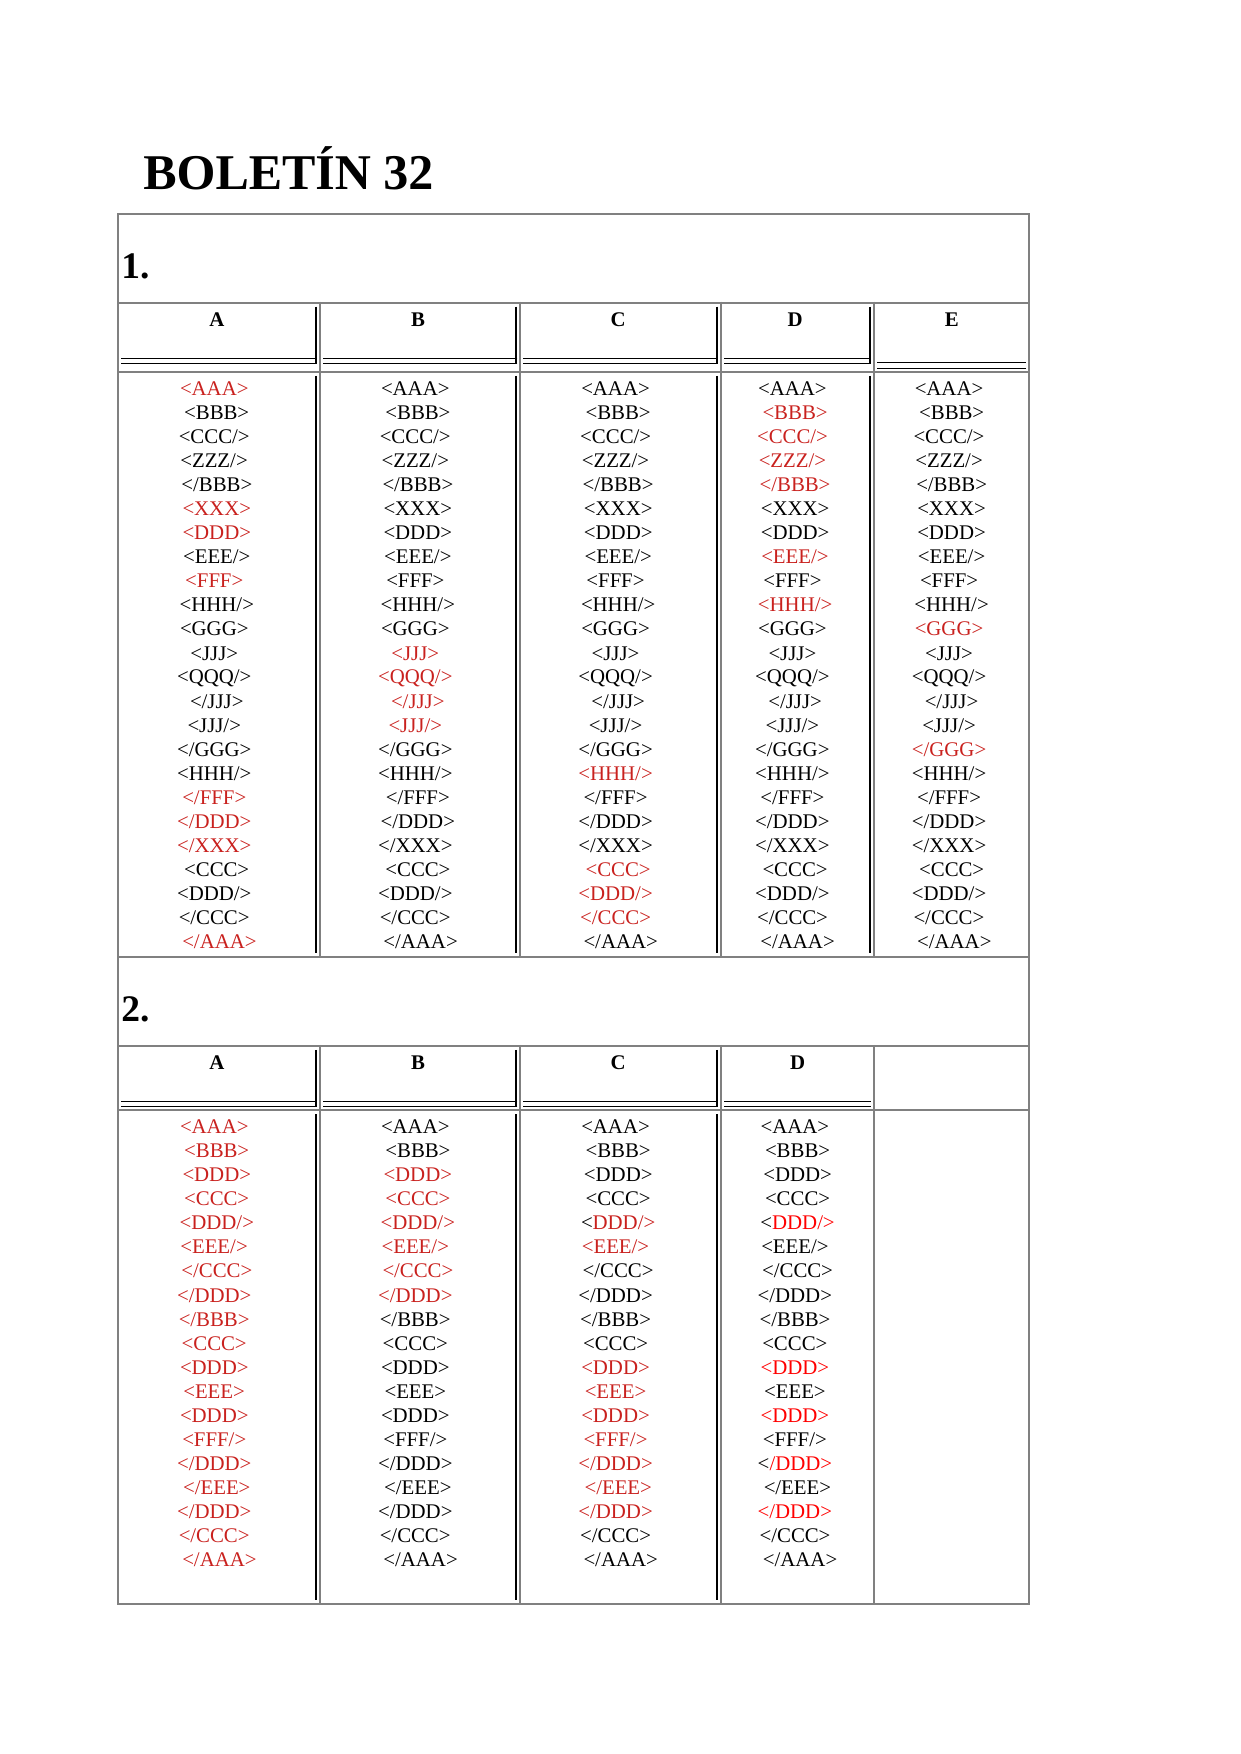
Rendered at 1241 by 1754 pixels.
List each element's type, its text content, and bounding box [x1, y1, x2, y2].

table_cell C [521, 1047, 720, 1109]
table_cell D [722, 1047, 873, 1109]
table_cell B [321, 304, 519, 371]
table_cell E [875, 304, 1028, 371]
table_cell 2. [119, 958, 1028, 1045]
table_cell <AAA> <BBB> <CCC/> <ZZZ/> </BBB> <XXX> <DDD> <EEE/> <FFF> <HHH/> <GGG> <JJJ> <QQQ/> </JJJ> <JJJ/> </GGG> <HHH/> </FFF> </DDD> </XXX> <CCC> <DDD/> </CCC> </AAA> [321, 373, 519, 956]
table_cell <AAA> <BBB> <CCC/> <ZZZ/> </BBB> <XXX> <DDD> <EEE/> <FFF> <HHH/> <GGG> <JJJ> <QQQ/> </JJJ> <JJJ/> </GGG> <HHH/> </FFF> </DDD> </XXX> <CCC> <DDD/> </CCC> </AAA> [521, 373, 720, 956]
table_cell D [722, 304, 873, 371]
table_cell [875, 1111, 1028, 1603]
table_cell C [521, 304, 720, 371]
table_cell <AAA> <BBB> <DDD> <CCC> <DDD/> <EEE/> </CCC> </DDD> </BBB> <CCC> <DDD> <EEE> <DDD> <FFF/> </DDD> </EEE> </DDD> </CCC> </AAA> [722, 1111, 873, 1603]
table_cell <AAA> <BBB> <DDD> <CCC> <DDD/> <EEE/> </CCC> </DDD> </BBB> <CCC> <DDD> <EEE> <DDD> <FFF/> </DDD> </EEE> </DDD> </CCC> </AAA> [521, 1111, 720, 1603]
table_cell <AAA> <BBB> <CCC/> <ZZZ/> </BBB> <XXX> <DDD> <EEE/> <FFF> <HHH/> <GGG> <JJJ> <QQQ/> </JJJ> <JJJ/> </GGG> <HHH/> </FFF> </DDD> </XXX> <CCC> <DDD/> </CCC> </AAA> [875, 373, 1028, 956]
table_cell <AAA> <BBB> <DDD> <CCC> <DDD/> <EEE/> </CCC> </DDD> </BBB> <CCC> <DDD> <EEE> <DDD> <FFF/> </DDD> </EEE> </DDD> </CCC> </AAA> [119, 1111, 319, 1603]
table_cell A [119, 1047, 319, 1109]
table_cell A [119, 304, 319, 371]
table_cell <AAA> <BBB> <DDD> <CCC> <DDD/> <EEE/> </CCC> </DDD> </BBB> <CCC> <DDD> <EEE> <DDD> <FFF/> </DDD> </EEE> </DDD> </CCC> </AAA> [321, 1111, 519, 1603]
table_cell [875, 1047, 1028, 1109]
table_cell B [321, 1047, 519, 1109]
table_cell <AAA> <BBB> <CCC/> <ZZZ/> </BBB> <XXX> <DDD> <EEE/> <FFF> <HHH/> <GGG> <JJJ> <QQQ/> </JJJ> <JJJ/> </GGG> <HHH/> </FFF> </DDD> </XXX> <CCC> <DDD/> </CCC> </AAA> [722, 373, 873, 956]
table_header 1. [119, 215, 1028, 302]
table_cell <AAA> <BBB> <CCC/> <ZZZ/> </BBB> <XXX> <DDD> <EEE/> <FFF> <HHH/> <GGG> <JJJ> <QQQ/> </JJJ> <JJJ/> </GGG> <HHH/> </FFF> </DDD> </XXX> <CCC> <DDD/> </CCC> </AAA> [119, 373, 319, 956]
subtitle BOLETÍN 32 [118, 143, 1122, 201]
